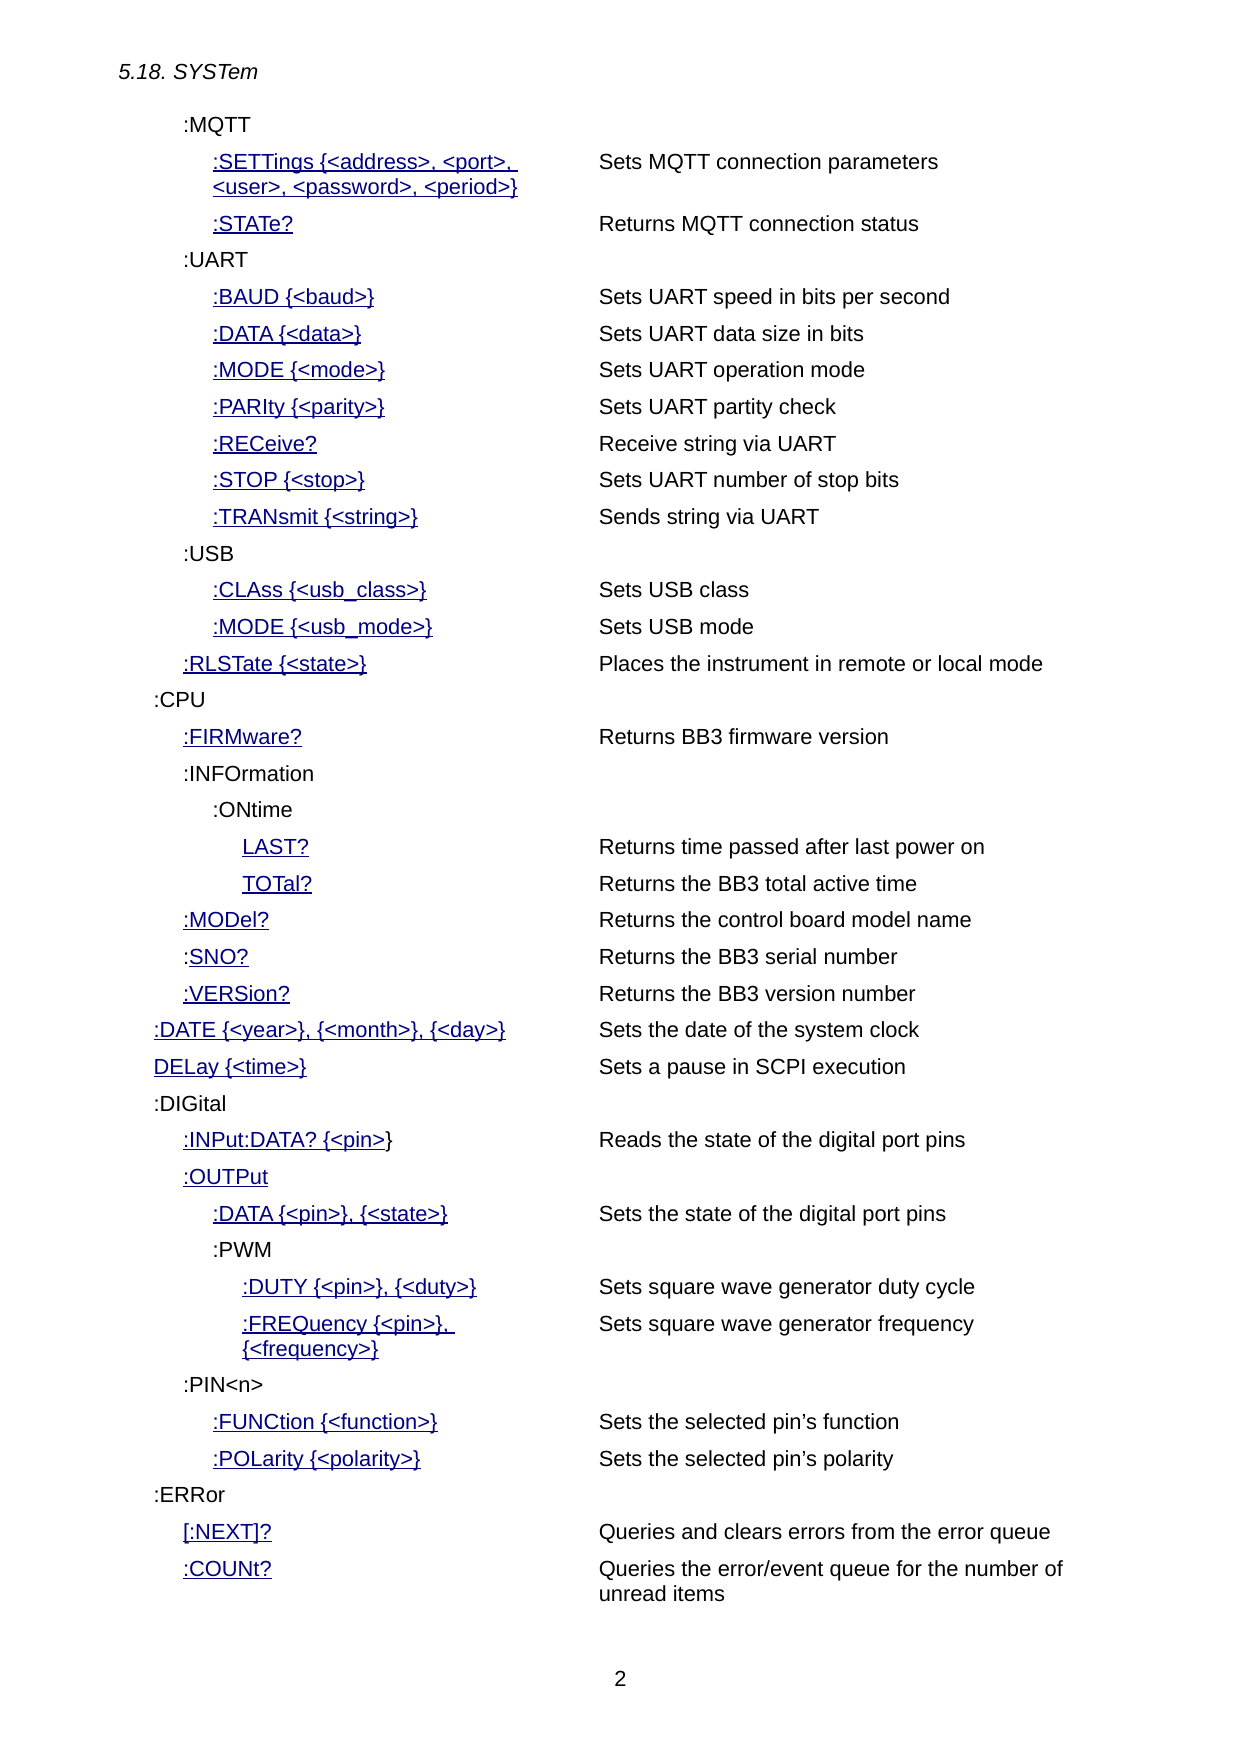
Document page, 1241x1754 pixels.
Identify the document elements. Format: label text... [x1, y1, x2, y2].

table_cell Sets a pause in SCPI execution [593, 1048, 1122, 1085]
table_cell [593, 1477, 1122, 1513]
table_cell [593, 1231, 1122, 1268]
table_cell Sets the selected pin’s function [593, 1403, 1122, 1440]
table_cell Sets square wave generator duty cycle [593, 1268, 1122, 1305]
table_cell :COUNt? [118, 1550, 593, 1612]
table_cell :POLarity {<polarity>} [118, 1440, 593, 1477]
table_cell :BAUD {<baud>} [118, 278, 593, 315]
table_cell Returns the BB3 version number [593, 975, 1122, 1011]
table_cell Queries the error/event queue for the number of unread items [593, 1550, 1122, 1612]
table_cell Receive string via UART [593, 425, 1122, 461]
table_cell [593, 535, 1122, 571]
table_cell [593, 241, 1122, 278]
table_cell Sets the date of the system clock [593, 1011, 1122, 1048]
table_cell :PIN<n> [118, 1367, 593, 1403]
table_cell [593, 1085, 1122, 1121]
table_cell Sets UART partity check [593, 388, 1122, 425]
table_cell [593, 1158, 1122, 1195]
table_cell :FREQuency {<pin>}, {<frequency>} [118, 1305, 593, 1367]
table_cell :INFOrmation [118, 755, 593, 791]
table_cell Sets UART speed in bits per second [593, 278, 1122, 315]
table_cell Returns the BB3 total active time [593, 865, 1122, 901]
table_cell :DATA {<data>} [118, 315, 593, 351]
table_cell :MODE {<mode>} [118, 351, 593, 388]
table_cell Queries and clears errors from the error queue [593, 1513, 1122, 1550]
table_cell Reads the state of the digital port pins [593, 1121, 1122, 1158]
table_cell :ONtime [118, 791, 593, 828]
table_cell :ERRor [118, 1477, 593, 1513]
table_cell :STATe? [118, 205, 593, 241]
table_cell :PWM [118, 1231, 593, 1268]
table_cell :MODE {<usb_mode>} [118, 608, 593, 645]
table_cell [593, 1367, 1122, 1403]
table_cell :INPut:DATA? {<pin>} [118, 1121, 593, 1158]
table_cell :OUTPut [118, 1158, 593, 1195]
table_cell Sets the selected pin’s polarity [593, 1440, 1122, 1477]
table_cell DELay {<time>} [118, 1048, 593, 1085]
table_cell :CPU [118, 681, 593, 718]
table_cell Sets USB class [593, 571, 1122, 608]
table_cell Returns time passed after last power on [593, 828, 1122, 865]
table_cell :MQTT [118, 106, 593, 143]
table_cell [593, 681, 1122, 718]
table_cell Places the instrument in remote or local mode [593, 645, 1122, 681]
table_cell Returns MQTT connection status [593, 205, 1122, 241]
table_cell :SNO? [118, 938, 593, 975]
table_cell :MODel? [118, 901, 593, 938]
table_cell :TRANsmit {<string>} [118, 498, 593, 535]
table_cell [:NEXT]? [118, 1513, 593, 1550]
table_cell Sets the state of the digital port pins [593, 1195, 1122, 1231]
table_cell :DATE {<year>}, {<month>}, {<day>} [118, 1011, 593, 1048]
table_cell Sets UART number of stop bits [593, 461, 1122, 498]
table_cell Returns BB3 firmware version [593, 718, 1122, 755]
table_cell Returns the control board model name [593, 901, 1122, 938]
table_cell :SETTings {<address>, <port>, <user>, <password>, <period>} [118, 143, 593, 205]
table_cell LAST? [118, 828, 593, 865]
table_cell Sets square wave generator frequency [593, 1305, 1122, 1367]
table_cell :USB [118, 535, 593, 571]
table_cell [593, 106, 1122, 143]
table_cell :DIGital [118, 1085, 593, 1121]
table_cell :UART [118, 241, 593, 278]
table_cell :RECeive? [118, 425, 593, 461]
table_cell Sends string via UART [593, 498, 1122, 535]
table_cell :FUNCtion {<function>} [118, 1403, 593, 1440]
table_cell Sets MQTT connection parameters [593, 143, 1122, 205]
table_cell [593, 791, 1122, 828]
table_cell :PARIty {<parity>} [118, 388, 593, 425]
table_cell TOTal? [118, 865, 593, 901]
table_cell :STOP {<stop>} [118, 461, 593, 498]
table_cell [593, 755, 1122, 791]
table_cell :RLSTate {<state>} [118, 645, 593, 681]
table_cell :FIRMware? [118, 718, 593, 755]
table_cell Returns the BB3 serial number [593, 938, 1122, 975]
table_cell :DATA {<pin>}, {<state>} [118, 1195, 593, 1231]
table_cell Sets USB mode [593, 608, 1122, 645]
table_cell :DUTY {<pin>}, {<duty>} [118, 1268, 593, 1305]
table_cell Sets UART operation mode [593, 351, 1122, 388]
table_cell :VERSion? [118, 975, 593, 1011]
table_cell :CLAss {<usb_class>} [118, 571, 593, 608]
table_cell Sets UART data size in bits [593, 315, 1122, 351]
